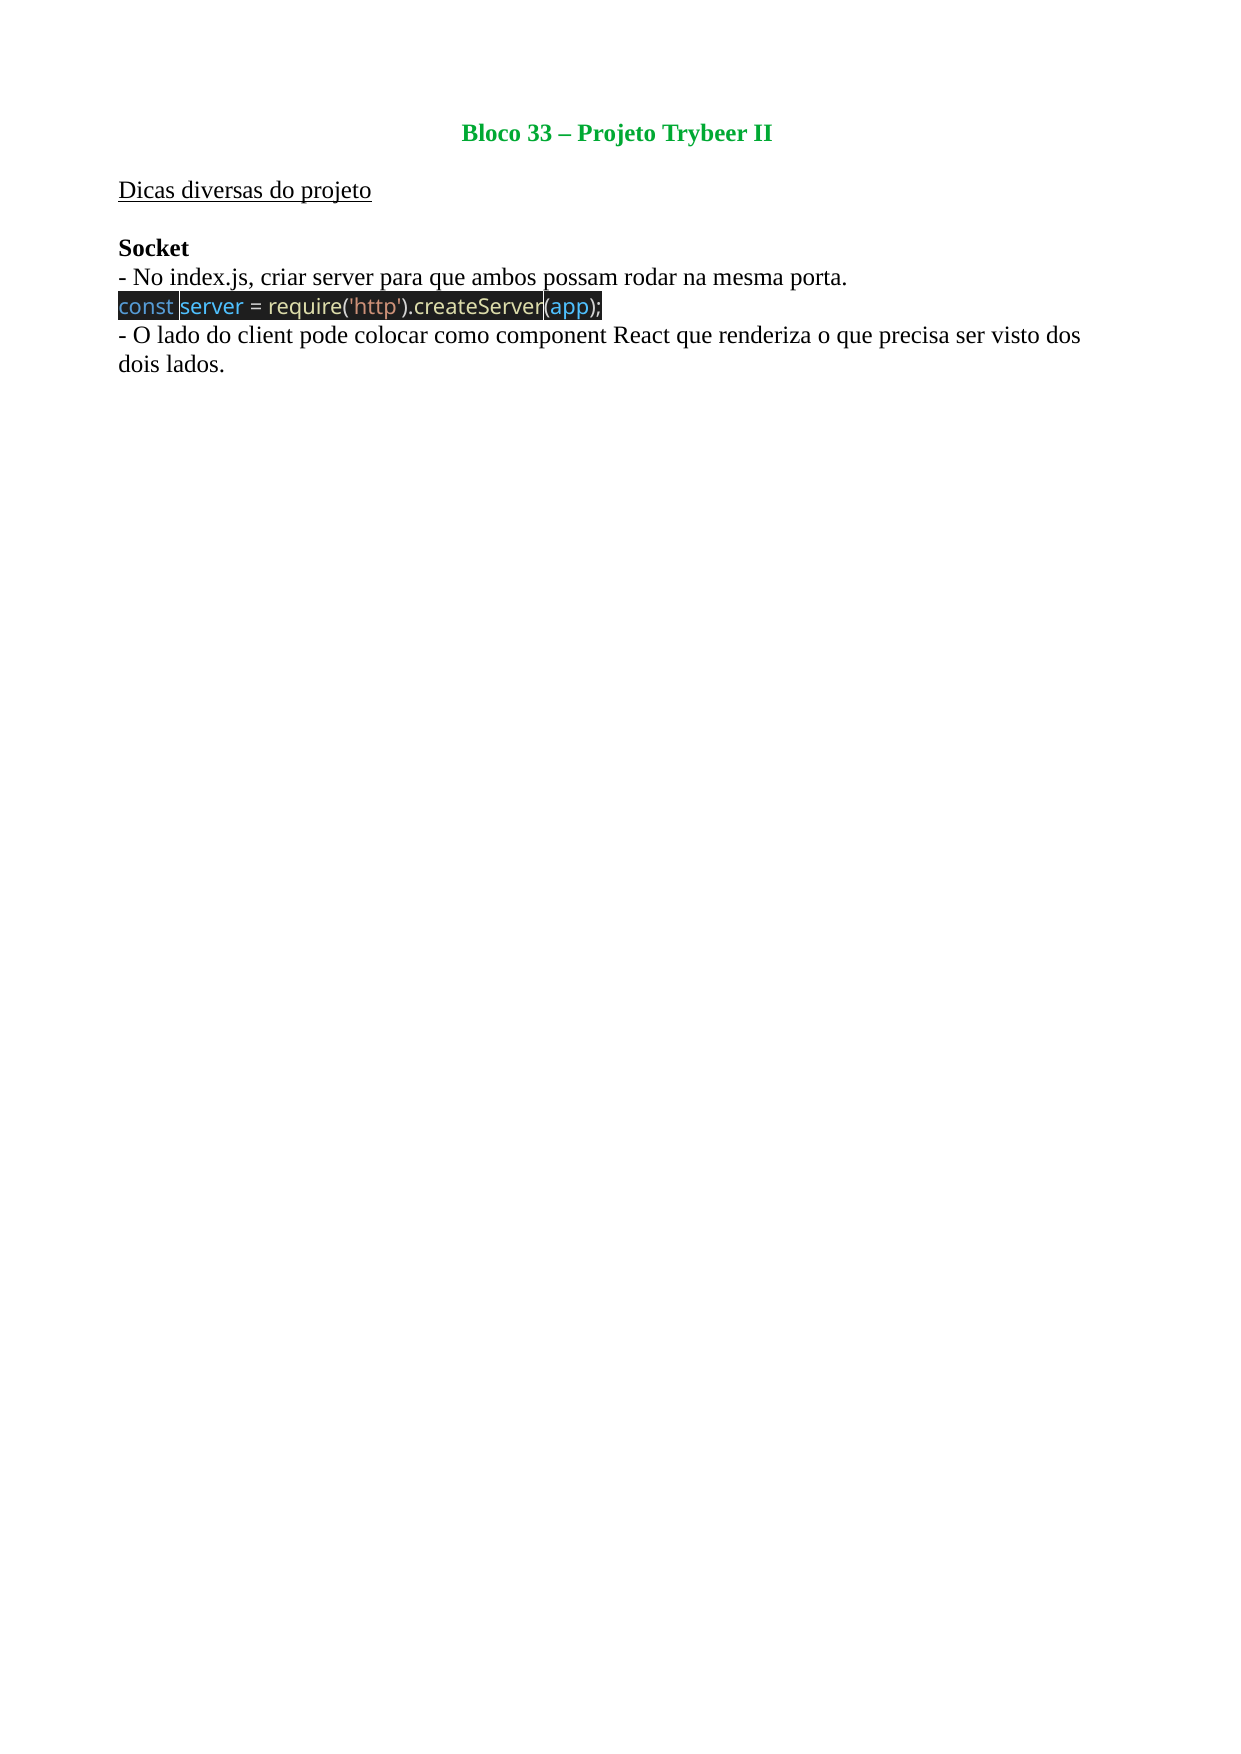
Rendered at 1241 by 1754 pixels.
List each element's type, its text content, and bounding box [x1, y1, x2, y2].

text - O lado do client pode colocar como component React que renderiza o que precisa ser visto dos dois lados. [118, 320, 1122, 378]
text const server = require('http').createServer(app); [118, 291, 1122, 320]
text Socket [118, 233, 1122, 262]
text - No index.js, criar server para que ambos possam rodar na mesma porta. [118, 262, 1122, 291]
text Dicas diversas do projeto [118, 176, 1122, 204]
text Bloco 33 – Projeto Trybeer II [118, 118, 1122, 147]
